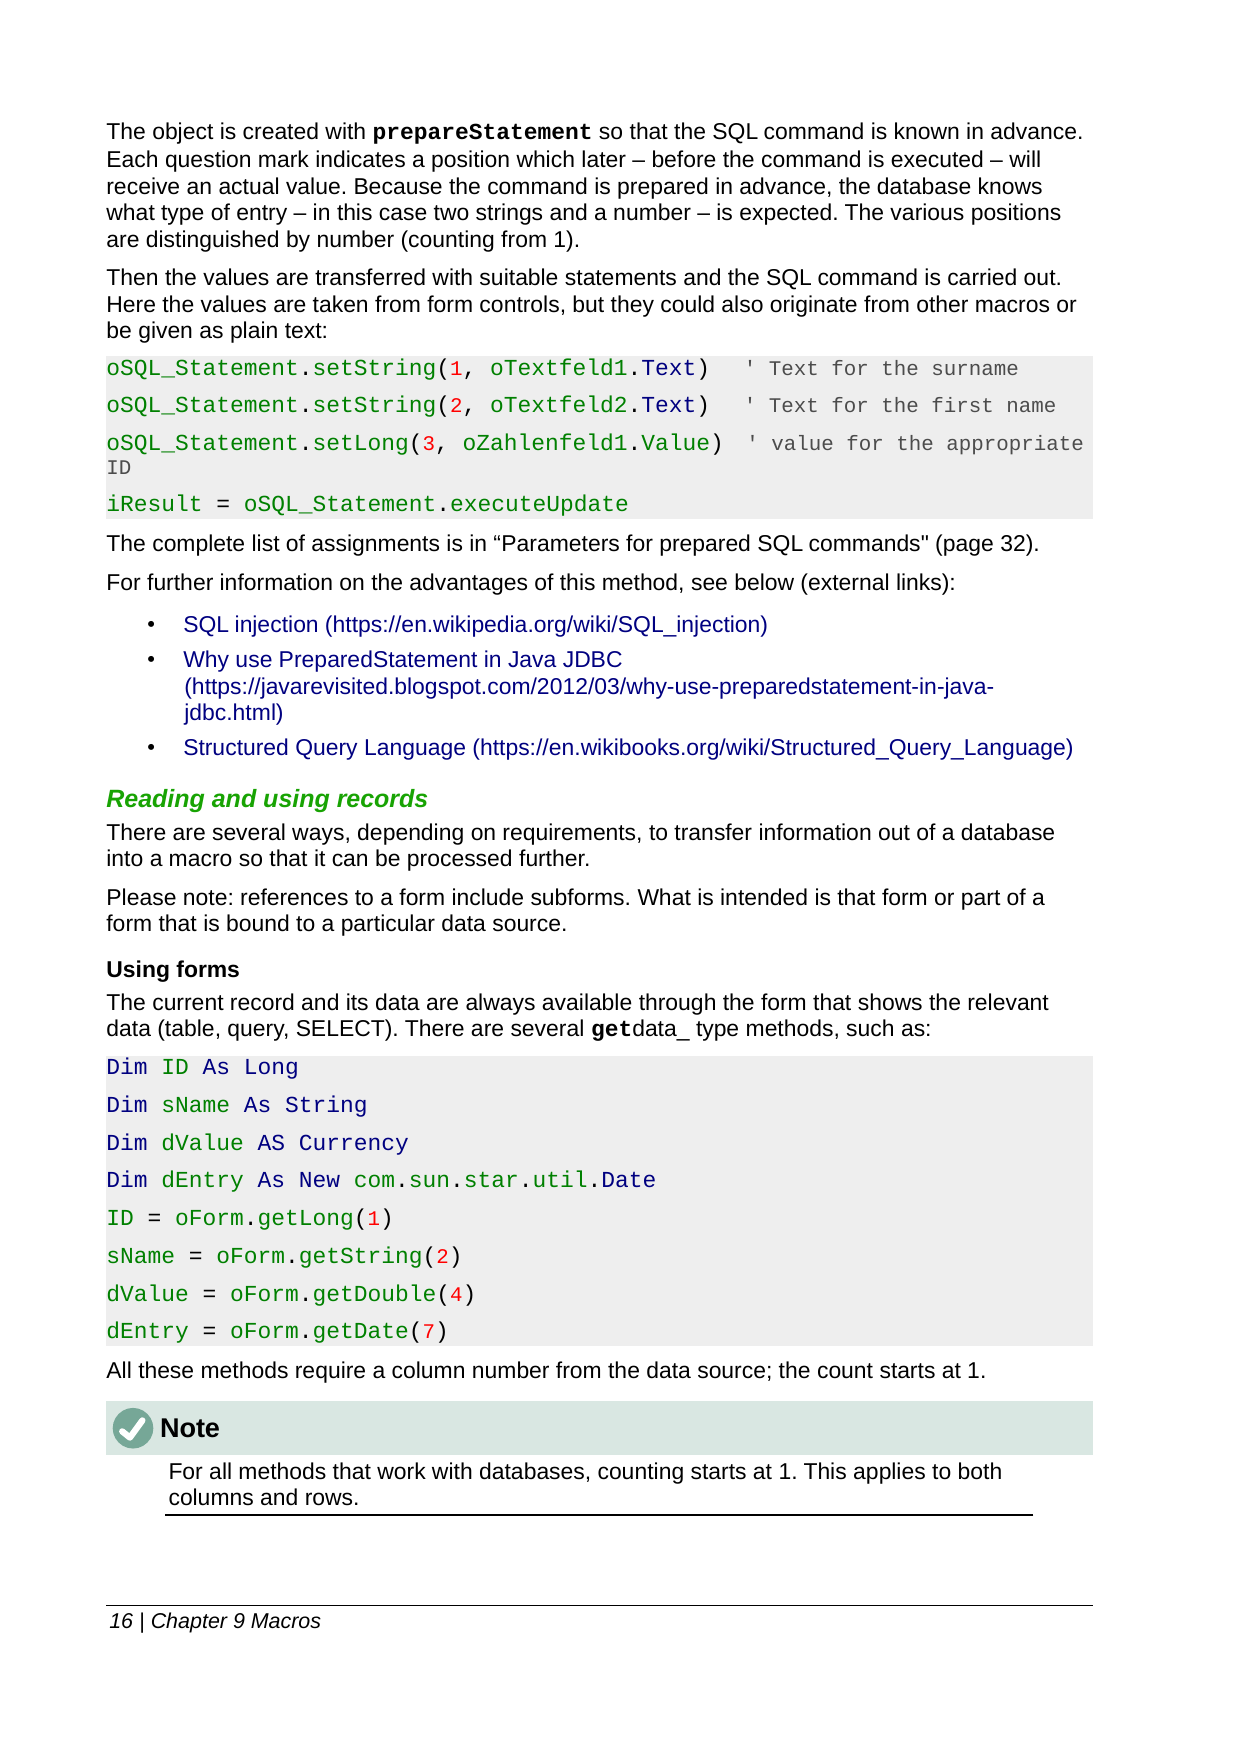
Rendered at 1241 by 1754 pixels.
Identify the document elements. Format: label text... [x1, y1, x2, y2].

list Why use PreparedStatement in Java JDBC (https://javarevisited.blogspot.com/2012/03/why-use-preparedstatement-in-java-jdbc.html) [144, 643, 1093, 725]
text All these methods require a column number from the data source; the count starts at 1. [106, 1357, 1093, 1384]
list For further information on the advantages of this method, see below (external links): [106, 569, 1093, 596]
list SQL injection (https://en.wikipedia.org/wiki/SQL_injection) [144, 608, 1093, 637]
text The current record and its data are always available through the form that shows the relevant data (table, query, SELECT). There are several getdata_ type methods, such as: [106, 988, 1093, 1043]
text oSQL_Statement.setString(1, oTextfeld1.Text) ' Text for the surname [106, 356, 1093, 382]
subtitle Note [106, 1401, 1093, 1455]
text Dim ID As Long [106, 1056, 1093, 1082]
text dValue = oForm.getDouble(4) [106, 1282, 1093, 1308]
text Dim dEntry As New com.sun.star.util.Date [106, 1169, 1093, 1195]
text oSQL_Statement.setString(2, oTextfeld2.Text) ' Text for the first name [106, 394, 1093, 419]
text There are several ways, depending on requirements, to transfer information out of a database into a macro so that it can be processed further. [106, 819, 1093, 871]
text iResult = oSQL_Statement.executeUpdate [106, 493, 1093, 519]
text For all methods that work with databases, counting starts at 1. This applies to both columns and rows. [165, 1455, 1033, 1514]
text The object is created with prepareStatement so that the SQL command is known in advance. Each question mark indicates a position which later – before the command is executed – will receive an actual value. Because the command is prepared in advance, the database knows what type of entry – in this case two strings and a number – is expected. The various positions are distinguished by number (counting from 1). [106, 118, 1093, 252]
text oSQL_Statement.setLong(3, oZahlenfeld1.Value) ' value for the appropriate ID [106, 431, 1093, 481]
text The complete list of assignments is in “Parameters for prepared SQL commands" (page 32). [106, 530, 1093, 557]
subtitle Using forms [106, 956, 1093, 982]
text Dim sName As String [106, 1093, 1093, 1119]
text ID = oForm.getLong(1) [106, 1207, 1093, 1232]
text sName = oForm.getString(2) [106, 1244, 1093, 1270]
list Structured Query Language (https://en.wikibooks.org/wiki/Structured_Query_Language) [144, 731, 1093, 763]
text dEntry = oForm.getDate(7) [106, 1320, 1093, 1346]
subtitle Reading and using records [106, 784, 1093, 813]
text Then the values are transferred with suitable statements and the SQL command is carried out. Here the values are taken from form controls, but they could also originate from other macros or be given as plain text: [106, 264, 1093, 343]
text Please note: references to a form include subforms. What is intended is that form or part of a form that is bound to a particular data source. [106, 884, 1093, 937]
text Dim dValue AS Currency [106, 1131, 1093, 1157]
